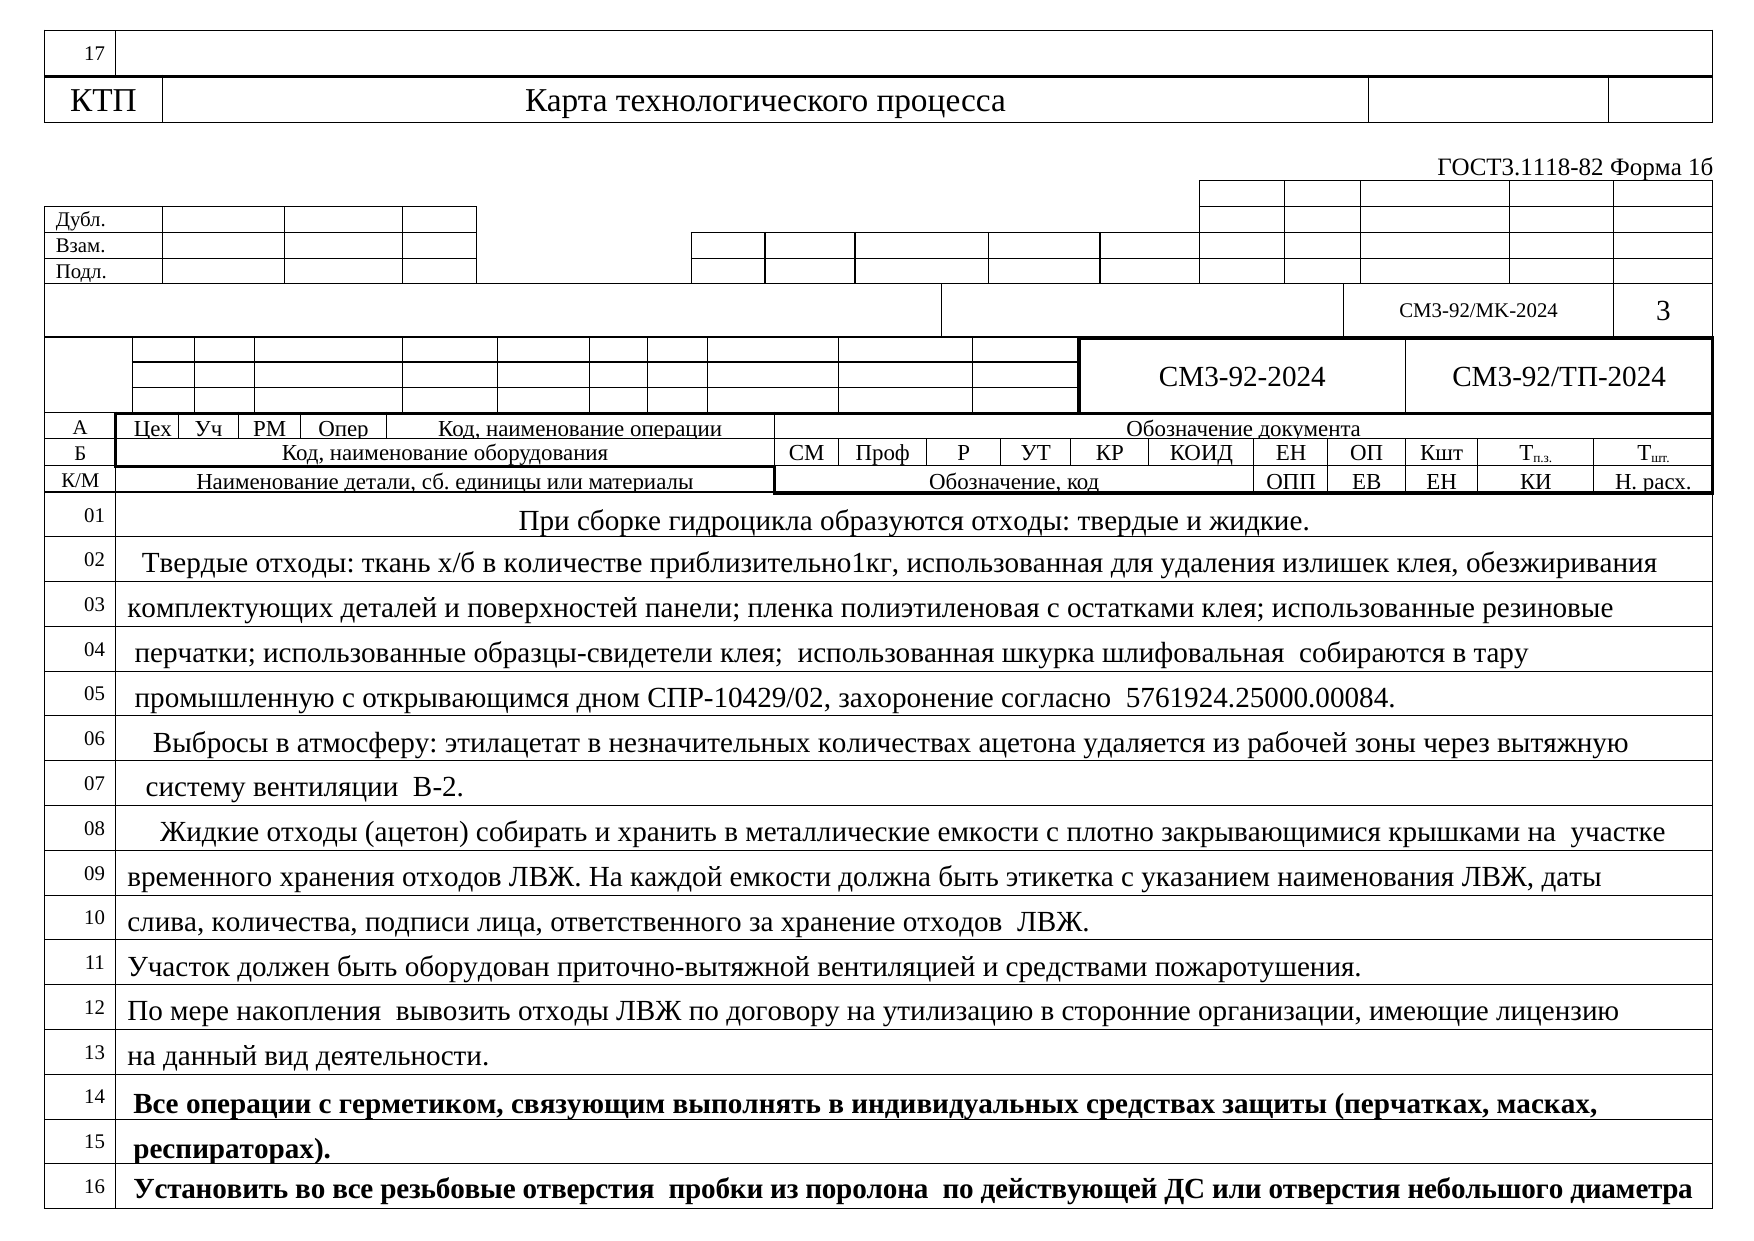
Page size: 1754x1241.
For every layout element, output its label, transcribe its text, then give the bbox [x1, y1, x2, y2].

table_cell КТП [45, 78, 162, 122]
table_cell [1361, 259, 1509, 283]
table_cell При сборке гидроцикла образуются отходы: твердые и жидкие. [116, 493, 1712, 536]
table_cell ЕН [1406, 466, 1477, 491]
table_cell 09 [45, 851, 115, 894]
table_cell [403, 388, 497, 412]
table_cell [195, 363, 254, 387]
table_cell [1100, 206, 1199, 232]
table_cell СМ3-92-2024 [1081, 340, 1405, 412]
table_cell Код, наименование оборудования [117, 439, 774, 465]
table_cell [133, 388, 194, 412]
table_cell [163, 233, 284, 257]
table_cell [133, 338, 194, 361]
table_cell Взам. [45, 233, 162, 257]
table_cell Н. расх. [1594, 466, 1711, 491]
table_cell [1614, 207, 1712, 232]
table_cell [1285, 207, 1360, 232]
table_cell 14 [45, 1075, 115, 1118]
table_cell [989, 206, 1100, 232]
table_cell [1510, 207, 1613, 232]
table_cell [839, 388, 972, 412]
table_cell [163, 207, 284, 232]
table_cell По мере накопления вывозить отходы ЛВЖ по договору на утилизацию в сторонние организации, имеющие лицензию [116, 985, 1712, 1029]
table_cell [839, 363, 972, 387]
table_cell ЕВ [1328, 466, 1405, 491]
table_header [1614, 181, 1712, 206]
table_cell Обозначение, код [776, 466, 1253, 491]
table_cell Обозначение документа [775, 415, 1711, 438]
table_cell КОИД [1149, 439, 1253, 465]
table_cell [498, 388, 589, 412]
table_cell [766, 233, 854, 257]
table_cell [1101, 233, 1199, 257]
table_cell [973, 388, 1077, 412]
table_cell 10 [45, 896, 115, 939]
table_cell [403, 363, 497, 387]
table_cell [255, 338, 402, 361]
table_cell перчатки; использованные образцы-свидетели клея; использованная шкурка шлифовальная собираются в тару [116, 627, 1712, 671]
table_cell ЕН [1254, 439, 1327, 465]
table_cell слива, количества, подписи лица, ответственного за хранение отходов ЛВЖ. [116, 896, 1712, 939]
table_cell [708, 338, 838, 361]
table_cell [195, 338, 254, 361]
table_cell 05 [45, 672, 115, 715]
table_cell [708, 363, 838, 387]
table_cell [1101, 259, 1199, 283]
table_cell [1609, 78, 1712, 122]
table_cell [133, 363, 194, 387]
table_cell [942, 284, 1343, 336]
table_cell на данный вид деятельности. [116, 1030, 1712, 1074]
table_header [1361, 181, 1509, 206]
table_cell Дубл. [45, 207, 162, 232]
table_cell Все операции с герметиком, связующим выполнять в индивидуальных средствах защиты (перчатках, масках, [116, 1075, 1712, 1118]
table_cell Тп.з. [1478, 439, 1593, 465]
table_cell респираторах). [116, 1120, 1712, 1163]
table_cell [116, 31, 1712, 74]
table_cell 16 [45, 1164, 115, 1208]
table_cell СМ3-92/МK-2024 [1344, 284, 1613, 336]
table_cell [1285, 259, 1360, 283]
table_cell [648, 388, 707, 412]
table_cell [285, 259, 402, 283]
table_cell промышленную с открывающимся дном СПР-10429/02, захоронение согласно 5761924.25000.00084. [116, 672, 1712, 715]
text ГОСТ3.1118-82 Форма 1б [74, 152, 1713, 180]
table_cell [708, 388, 838, 412]
table_cell 06 [45, 716, 115, 760]
table_cell 07 [45, 761, 115, 805]
table_cell [1285, 233, 1360, 257]
table_cell 17 [45, 31, 115, 74]
table_cell Участок должен быть оборудован приточно-вытяжной вентиляцией и средствами пожаротушения. [116, 940, 1712, 984]
table_cell Проф [839, 439, 926, 465]
table_cell 01 [45, 493, 115, 536]
table_cell Код, наименование операции [387, 415, 774, 438]
table_cell [1361, 233, 1509, 257]
table_cell Установить во все резьбовые отверстия пробки из поролона по действующей ДС или отверстия небольшого диаметра [116, 1164, 1712, 1208]
table_cell [590, 388, 647, 412]
table_cell [989, 233, 1099, 257]
table_cell РМ [239, 415, 300, 438]
table_cell Цех [117, 415, 178, 438]
table_cell [766, 259, 854, 283]
table_cell СМ3-92/ТП-2024 [1406, 340, 1711, 412]
table_cell 02 [45, 537, 115, 581]
table_cell 13 [45, 1030, 115, 1074]
table_cell [1510, 233, 1613, 257]
table_cell [692, 233, 764, 257]
table_cell [765, 206, 855, 232]
table_cell [1361, 207, 1509, 232]
table_cell [403, 259, 476, 283]
table_cell [403, 207, 476, 232]
table_cell СМ [775, 439, 838, 465]
table_cell Кшт [1406, 439, 1477, 465]
table_cell Выбросы в атмосферу: этилацетат в незначительных количествах ацетона удаляется из рабочей зоны через вытяжную [116, 716, 1712, 760]
table_cell Подл. [45, 259, 162, 283]
table_header [1200, 181, 1284, 206]
table_cell [195, 388, 254, 412]
table_cell Жидкие отходы (ацетон) собирать и хранить в металлические емкости с плотно закрывающимися крышками на участке [116, 806, 1712, 850]
table_cell ОП [1328, 439, 1405, 465]
table_cell А [45, 413, 114, 438]
table_cell [403, 338, 497, 361]
table_cell [1614, 259, 1712, 283]
table_cell КИ [1478, 466, 1593, 491]
table_cell [856, 259, 988, 283]
table_cell 08 [45, 806, 115, 850]
table_cell 11 [45, 940, 115, 984]
table_cell [255, 388, 402, 412]
table_cell [648, 338, 707, 361]
table_cell [590, 363, 647, 387]
table_cell [1369, 78, 1608, 122]
table_header [1510, 181, 1613, 206]
table_cell Уч [179, 415, 238, 438]
table_cell [973, 338, 1077, 361]
table_cell [1510, 259, 1613, 283]
table_cell [255, 363, 402, 387]
table_cell комплектующих деталей и поверхностей панели; пленка полиэтиленовая с остатками клея; использованные резиновые [116, 582, 1712, 626]
table_cell Опер [301, 415, 386, 438]
table_cell 3 [1614, 284, 1712, 336]
table_cell [648, 363, 707, 387]
table_cell [1200, 259, 1284, 283]
table_cell УТ [1001, 439, 1070, 465]
table_cell ОПП [1254, 466, 1327, 491]
table_cell [477, 206, 691, 232]
table_cell [45, 284, 941, 336]
table_cell 03 [45, 582, 115, 626]
table_cell Твердые отходы: ткань х/б в количестве приблизительно1кг, использованная для удаления излишек клея, обезжиривания [116, 537, 1712, 581]
table_cell [856, 233, 988, 257]
table_cell [285, 207, 402, 232]
table_cell Р [927, 439, 1000, 465]
table_cell [691, 206, 765, 232]
table_cell [1200, 207, 1284, 232]
table_cell [989, 259, 1099, 283]
table_cell [477, 232, 691, 283]
table_cell [498, 338, 589, 361]
table_cell [1200, 233, 1284, 257]
table_cell Б [45, 439, 114, 465]
table_cell Наименование детали, сб. единицы или материалы [116, 468, 773, 491]
table_cell [692, 259, 764, 283]
table_cell [498, 363, 589, 387]
table_cell [285, 233, 402, 257]
table_cell [45, 338, 132, 412]
table_cell временного хранения отходов ЛВЖ. На каждой емкости должна быть этикетка с указанием наименования ЛВЖ, даты [116, 851, 1712, 894]
table_cell [855, 206, 989, 232]
table_cell [403, 233, 476, 257]
table_cell 04 [45, 627, 115, 671]
table_cell К/М [45, 466, 115, 491]
table_cell КР [1071, 439, 1148, 465]
table_header [44, 180, 1199, 206]
table_cell [973, 363, 1077, 387]
table_cell 12 [45, 985, 115, 1029]
table_cell [1614, 233, 1712, 257]
table_cell Карта технологического процесса [163, 78, 1368, 122]
table_cell [163, 259, 284, 283]
table_cell Тшт. [1594, 439, 1711, 465]
table_cell [590, 338, 647, 361]
table_cell 15 [45, 1120, 115, 1163]
table_cell систему вентиляции В-2. [116, 761, 1712, 805]
table_header [1285, 181, 1360, 206]
table_cell [839, 338, 972, 361]
